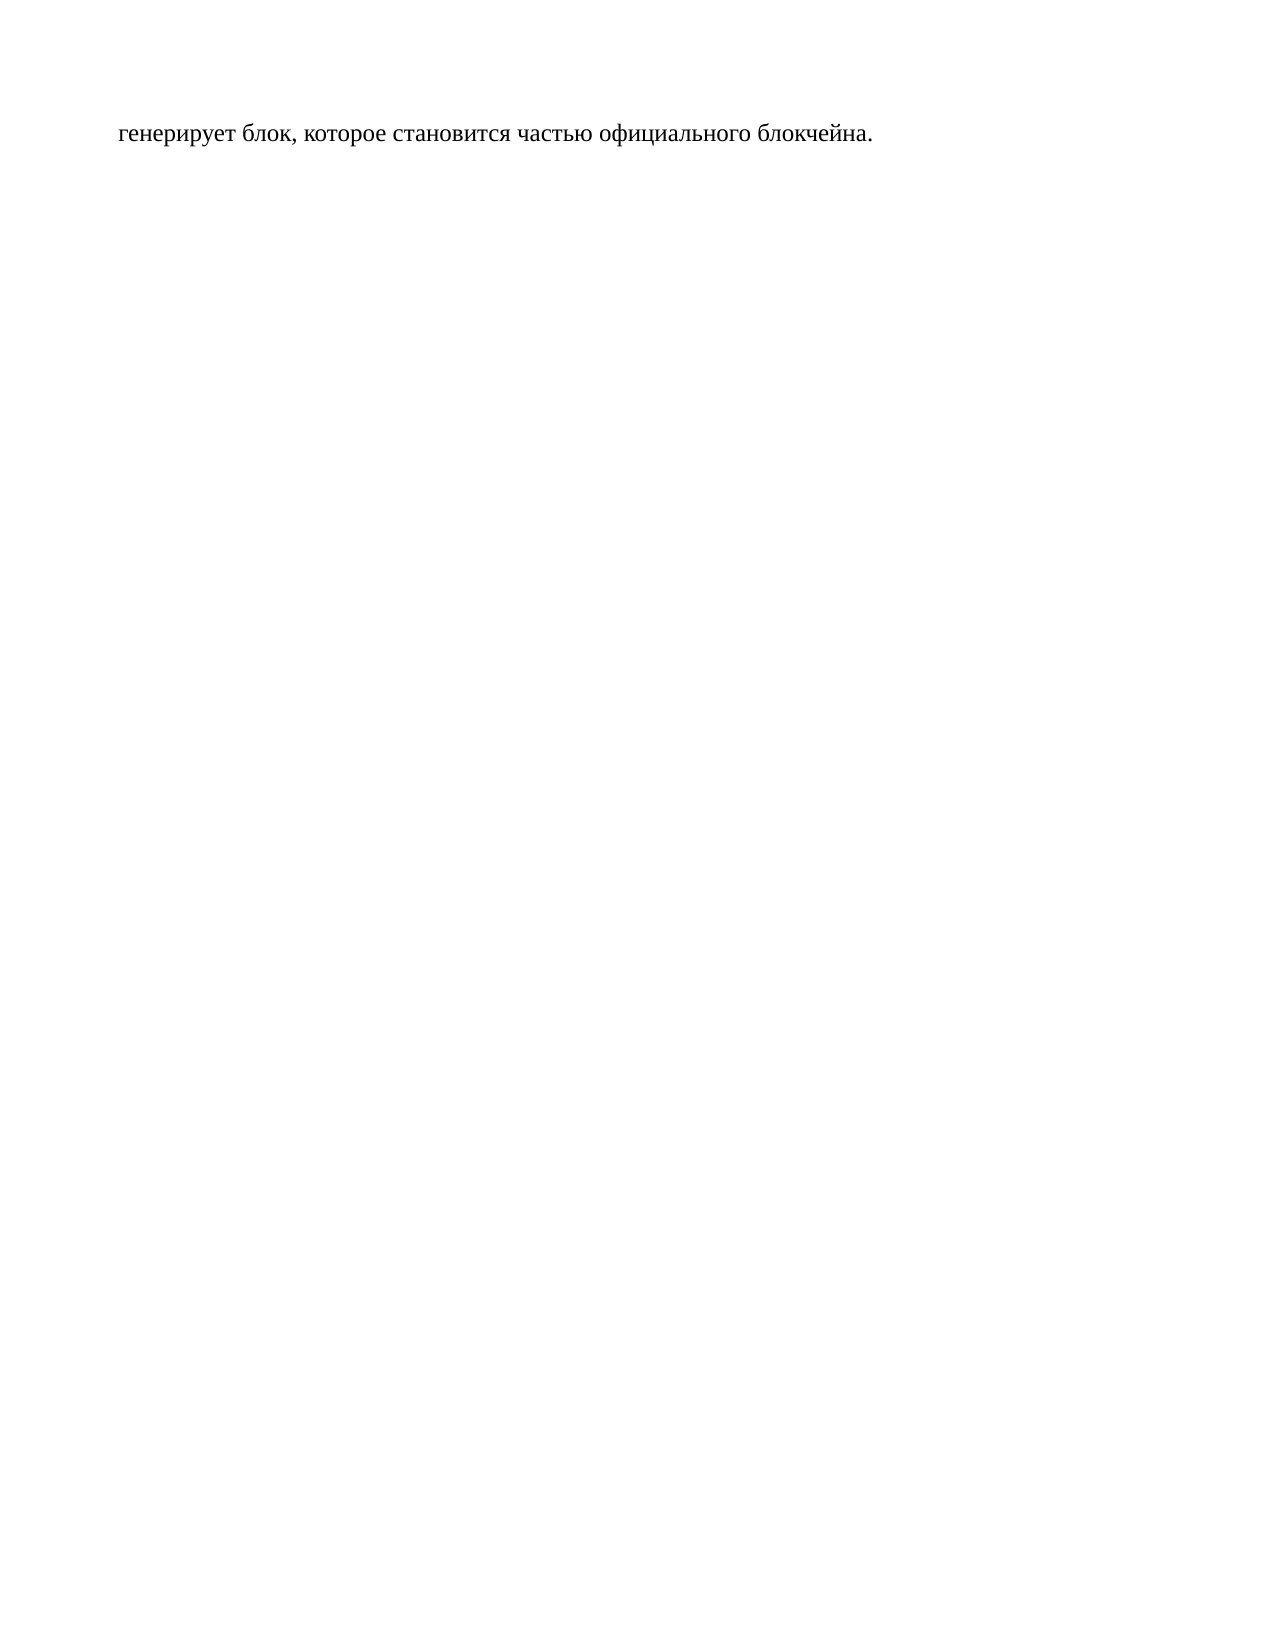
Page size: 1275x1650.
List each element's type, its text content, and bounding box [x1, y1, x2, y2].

text генерирует блок, которое становится частью официального блокчейна. [118, 118, 1157, 147]
